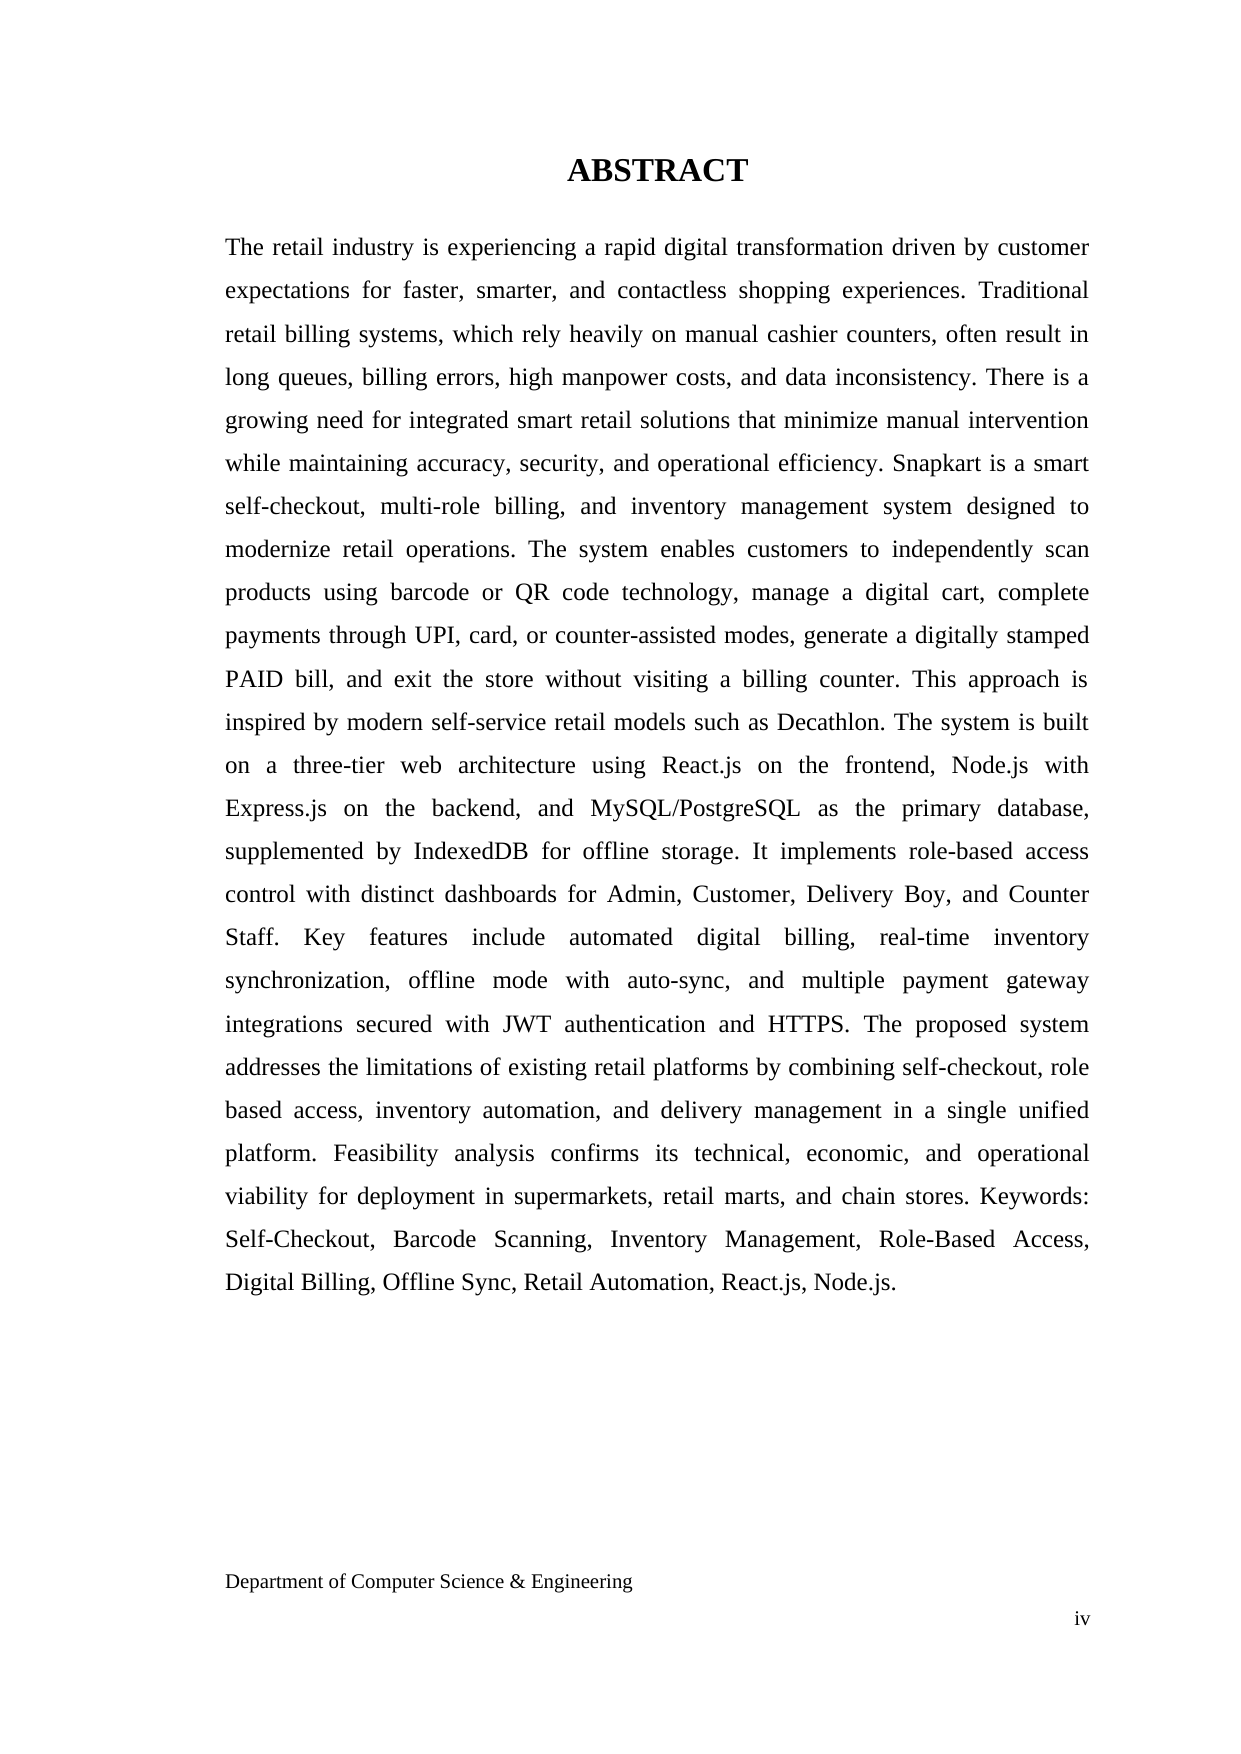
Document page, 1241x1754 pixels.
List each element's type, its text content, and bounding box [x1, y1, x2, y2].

text The retail industry is experiencing a rapid digital transformation driven by customer expectations for faster, smarter, and contactless shopping experiences. Traditional retail billing systems, which rely heavily on manual cashier counters, often result in long queues, billing errors, high manpower costs, and data inconsistency. There is a growing need for integrated smart retail solutions that minimize manual intervention while maintaining accuracy, security, and operational efficiency. Snapkart is a smart self-checkout, multi-role billing, and inventory management system designed to modernize retail operations. The system enables customers to independently scan products using barcode or QR code technology, manage a digital cart, complete payments through UPI, card, or counter-assisted modes, generate a digitally stamped PAID bill, and exit the store without visiting a billing counter. This approach is inspired by modern self-service retail models such as Decathlon. The system is built on a three-tier web architecture using React.js on the frontend, Node.js with Express.js on the backend, and MySQL/PostgreSQL as the primary database, supplemented by IndexedDB for offline storage. It implements role-based access control with distinct dashboards for Admin, Customer, Delivery Boy, and Counter Staff. Key features include automated digital billing, real-time inventory synchronization, offline mode with auto-sync, and multiple payment gateway integrations secured with JWT authentication and HTTPS. The proposed system addresses the limitations of existing retail platforms by combining self-checkout, role based access, inventory automation, and delivery management in a single unified platform. Feasibility analysis confirms its technical, economic, and operational viability for deployment in supermarkets, retail marts, and chain stores. Keywords: Self-Checkout, Barcode Scanning, Inventory Management, Role-Based Access, Digital Billing, Offline Sync, Retail Automation, React.js, Node.js. [225, 232, 1090, 1296]
subtitle ABSTRACT [225, 150, 1090, 188]
